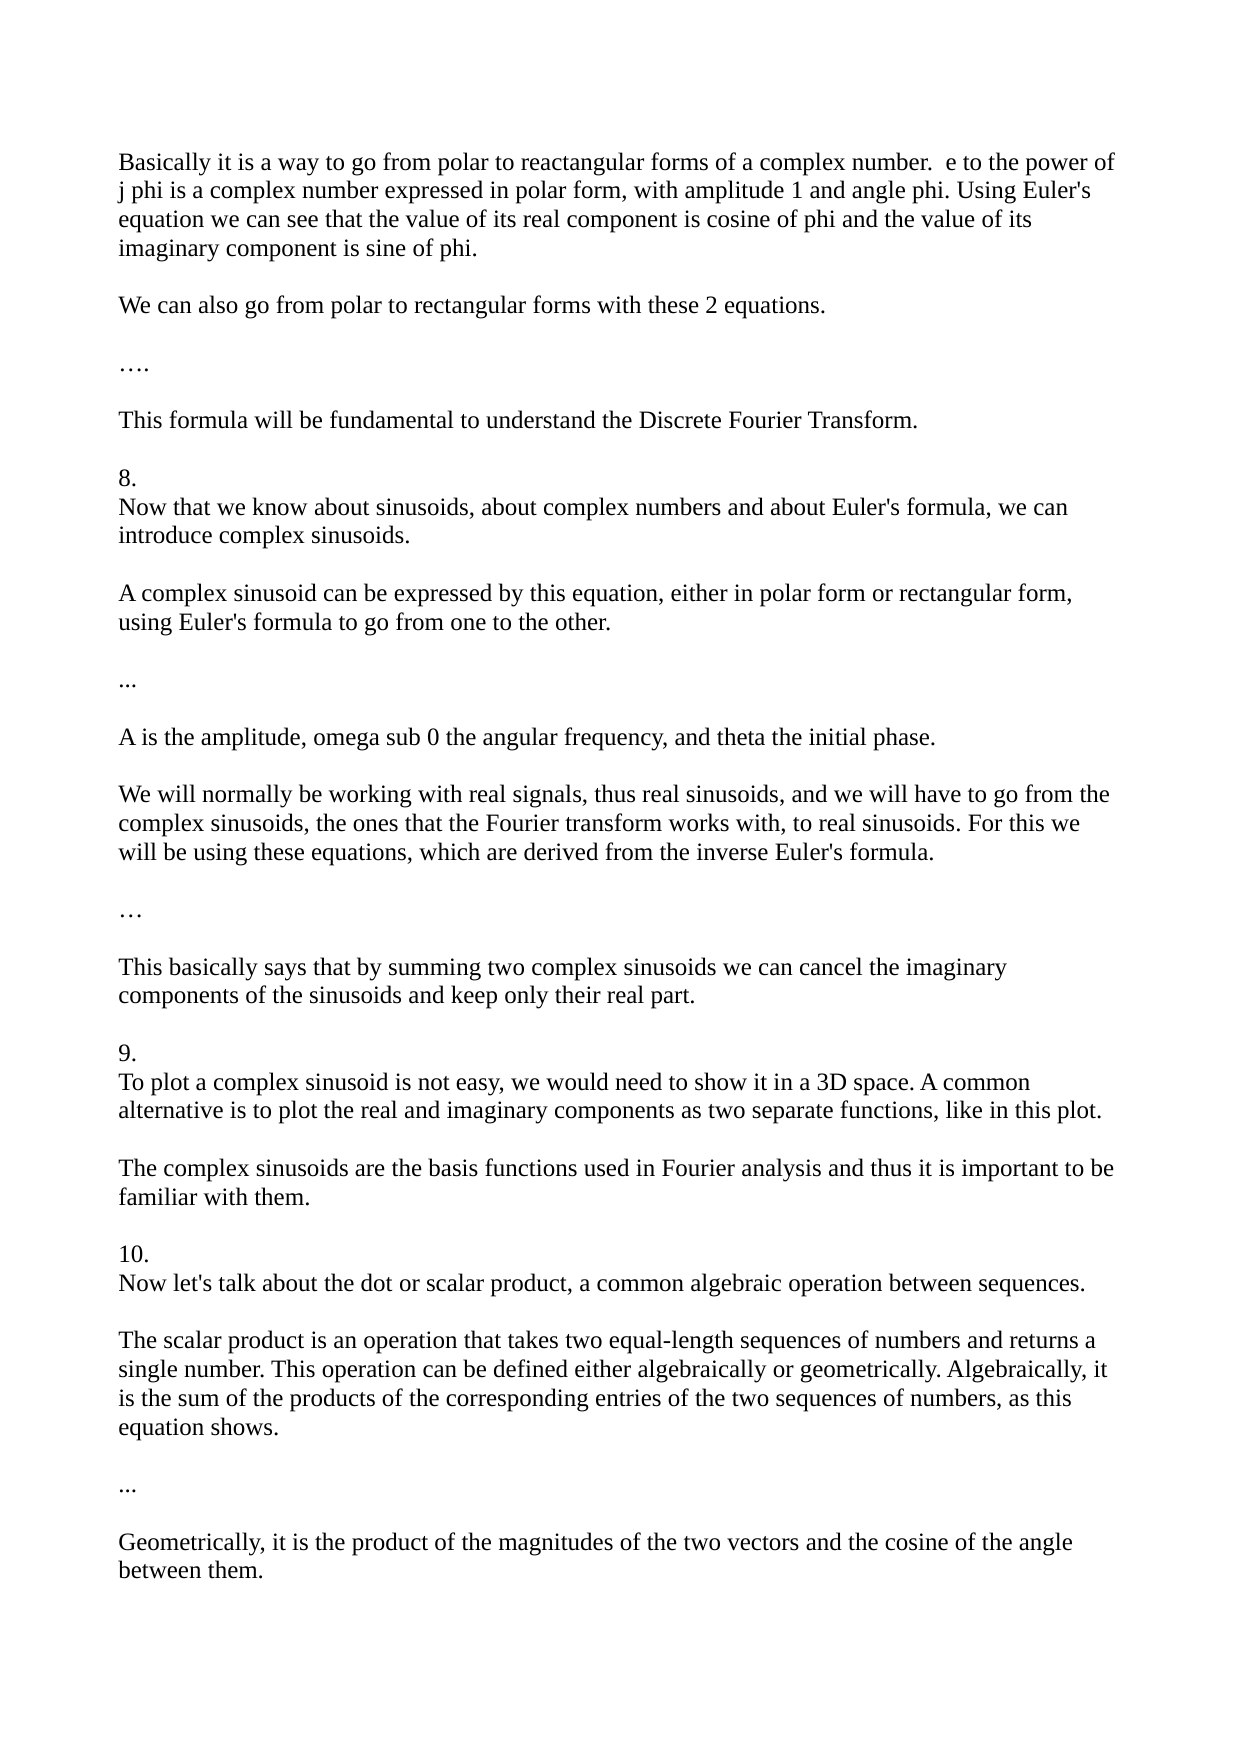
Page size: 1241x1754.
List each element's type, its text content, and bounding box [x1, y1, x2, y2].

text 8. [118, 463, 1122, 492]
text 9. [118, 1038, 1122, 1067]
text The complex sinusoids are the basis functions used in Fourier analysis and thus it is important to be familiar with them. [118, 1153, 1122, 1211]
text We will normally be working with real signals, thus real sinusoids, and we will have to go from the complex sinusoids, the ones that the Fourier transform works with, to real sinusoids. For this we will be using these equations, which are derived from the inverse Euler's formula. [118, 779, 1122, 866]
text The scalar product is an operation that takes two equal-length sequences of numbers and returns a single number. This operation can be defined either algebraically or geometrically. Algebraically, it is the sum of the products of the corresponding entries of the two sequences of numbers, as this equation shows. [118, 1326, 1122, 1441]
text ... [118, 1469, 1122, 1498]
text Basically it is a way to go from polar to reactangular forms of a complex number. e to the power of j phi is a complex number expressed in polar form, with amplitude 1 and angle phi. Using Euler's equation we can see that the value of its real component is cosine of phi and the value of its imaginary component is sine of phi. [118, 147, 1122, 262]
text Geometrically, it is the product of the magnitudes of the two vectors and the cosine of the angle between them. [118, 1527, 1122, 1584]
text Now that we know about sinusoids, about complex numbers and about Euler's formula, we can introduce complex sinusoids. [118, 492, 1122, 549]
text To plot a complex sinusoid is not easy, we would need to show it in a 3D space. A common alternative is to plot the real and imaginary components as two separate functions, like in this plot. [118, 1067, 1122, 1124]
text We can also go from polar to rectangular forms with these 2 equations. [118, 291, 1122, 319]
text 10. [118, 1239, 1122, 1268]
text This basically says that by summing two complex sinusoids we can cancel the imaginary components of the sinusoids and keep only their real part. [118, 952, 1122, 1009]
text … [118, 894, 1122, 923]
text ... [118, 664, 1122, 693]
text A complex sinusoid can be expressed by this equation, either in polar form or rectangular form, using Euler's formula to go from one to the other. [118, 578, 1122, 636]
text This formula will be fundamental to understand the Discrete Fourier Transform. [118, 406, 1122, 434]
text A is the amplitude, omega sub 0 the angular frequency, and theta the initial phase. [118, 722, 1122, 751]
text …. [118, 348, 1122, 377]
text Now let's talk about the dot or scalar product, a common algebraic operation between sequences. [118, 1268, 1122, 1297]
